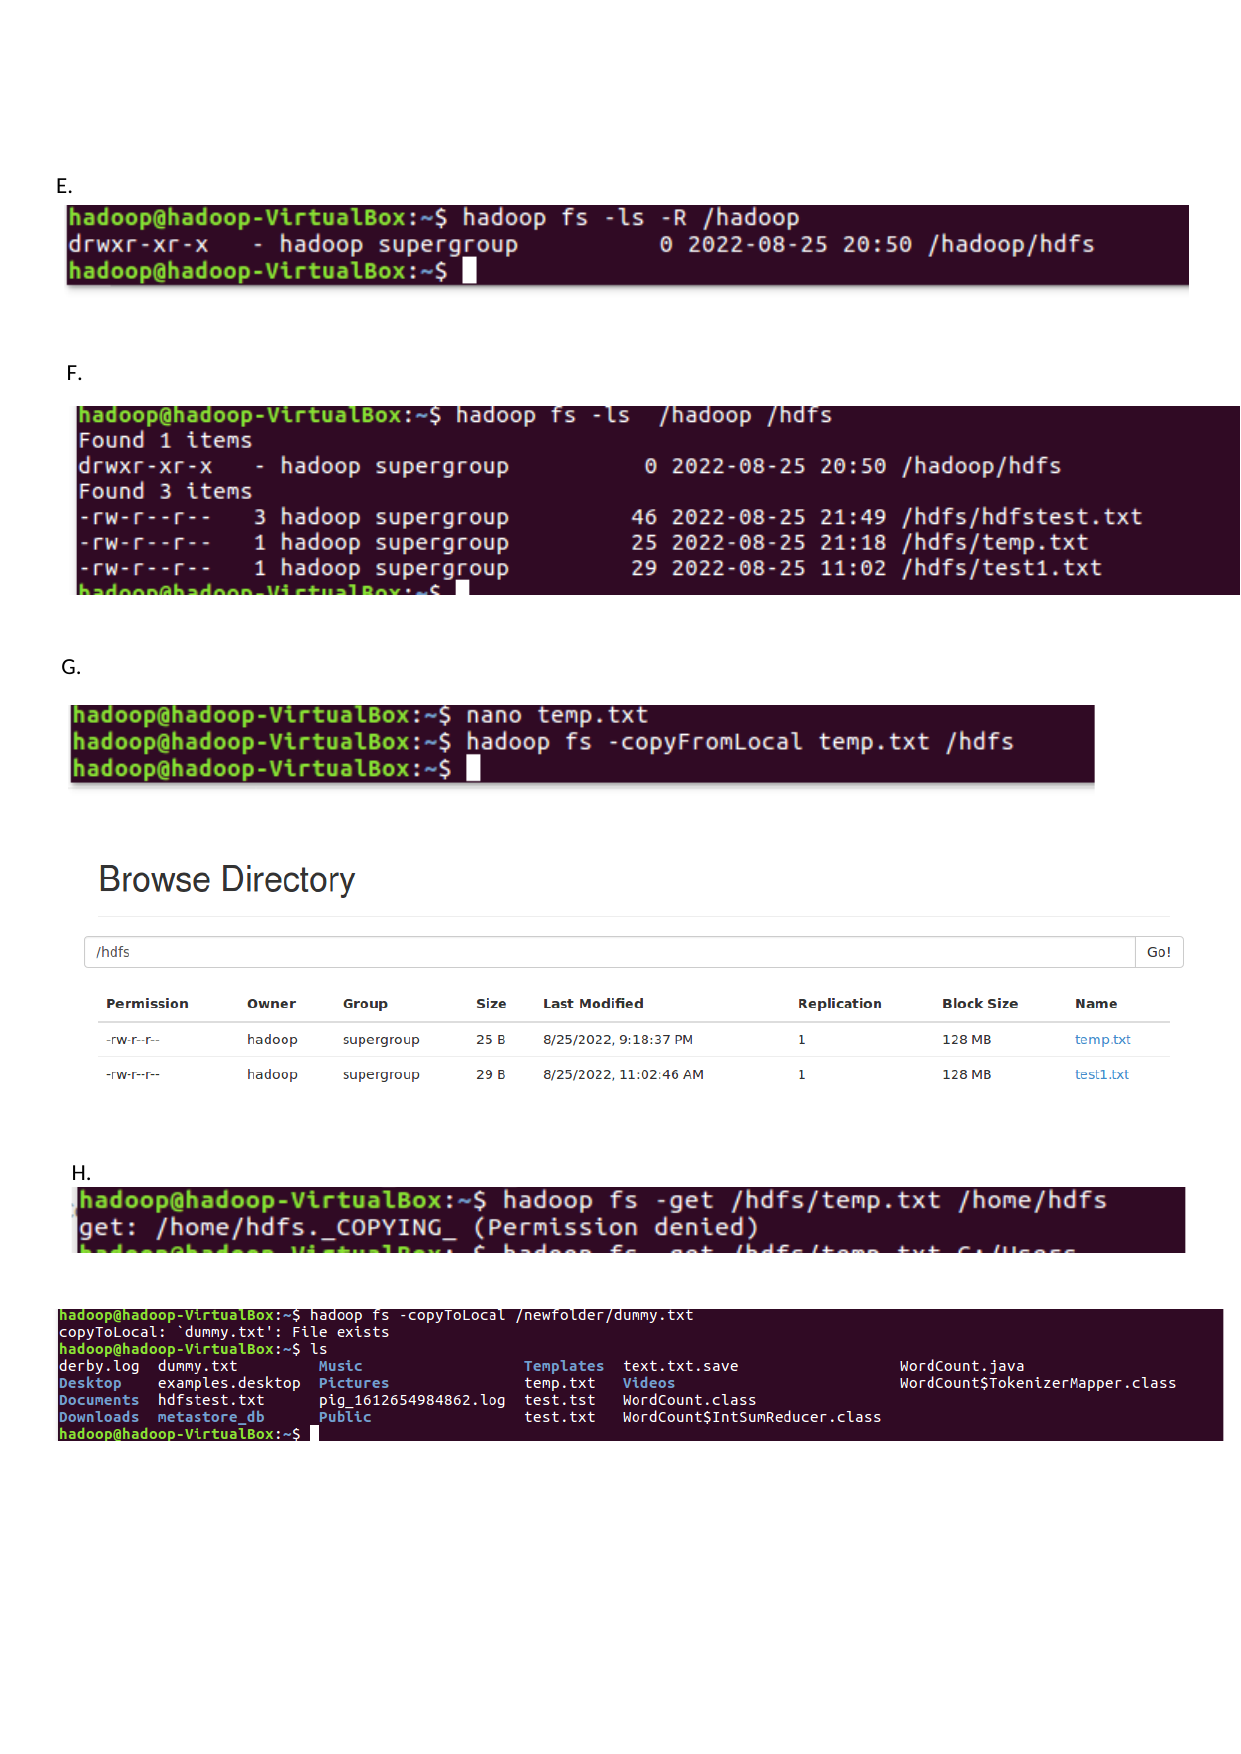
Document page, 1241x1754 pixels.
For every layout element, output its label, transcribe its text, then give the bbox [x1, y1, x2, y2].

picture [50, 829, 1222, 1105]
picture [51, 1309, 1224, 1441]
picture [71, 1187, 1186, 1253]
picture [64, 205, 1189, 301]
text E. [41, 171, 1212, 199]
picture [68, 406, 1240, 595]
text G. [41, 652, 1212, 680]
text H. [41, 1158, 1212, 1186]
picture [68, 705, 1095, 805]
text F. [41, 358, 1212, 386]
